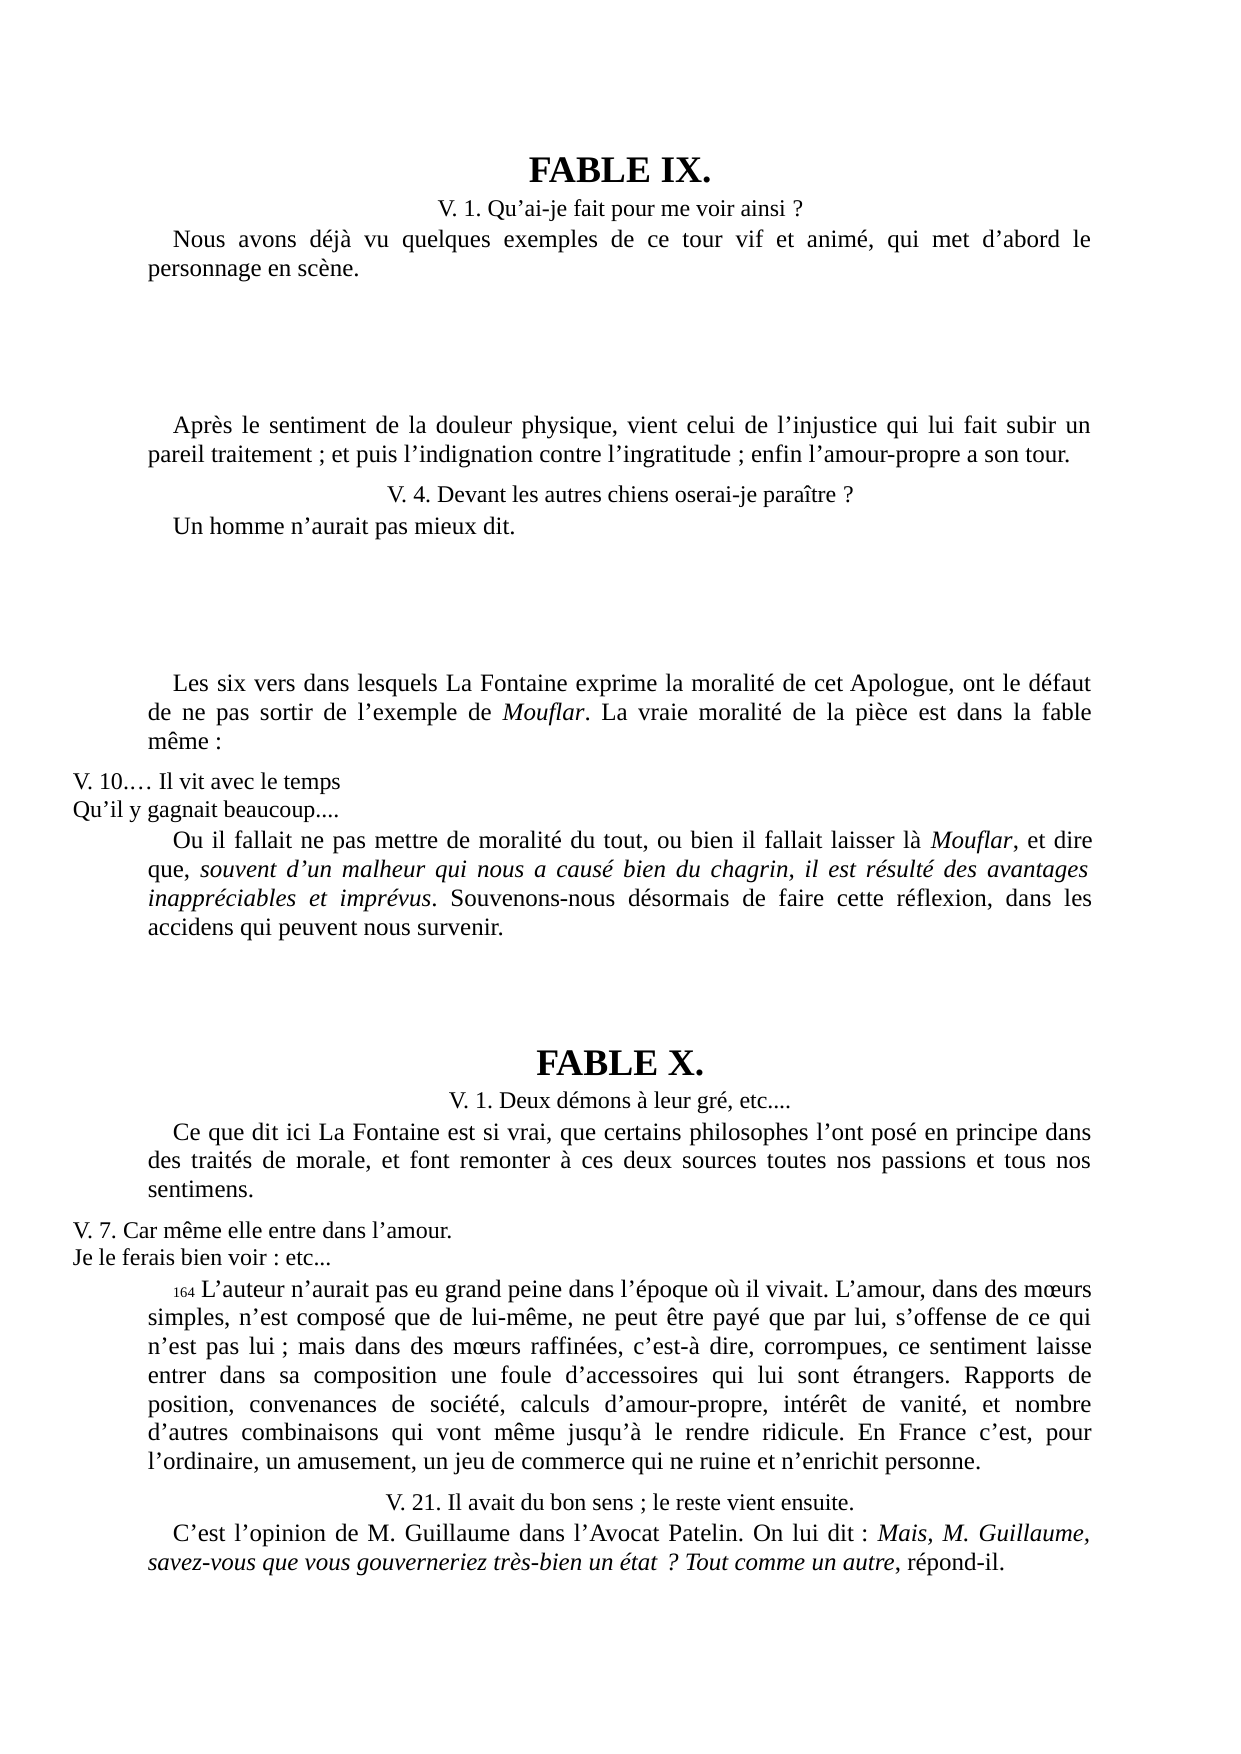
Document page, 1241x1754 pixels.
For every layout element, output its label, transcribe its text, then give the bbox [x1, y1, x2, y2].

text C’est l’opinion de M. Guillaume dans l’Avocat Patelin. On lui dit : Mais, M. Guillaume, savez-vous que vous gouverneriez très-bien un état ? Tout comme un autre, répond-il. [148, 1518, 1093, 1576]
text V. 7. Car même elle entre dans l’amour. [73, 1216, 1093, 1243]
text Les six vers dans lesquels La Fontaine exprime la moralité de cet Apologue, ont le défaut de ne pas sortir de l’exemple de Mouflar. La vraie moralité de la pièce est dans la fable même : [148, 668, 1093, 755]
text Ou il fallait ne pas mettre de moralité du tout, ou bien il fallait laisser là Mouflar, et dire que, souvent d’un malheur qui nous a causé bien du chagrin, il est résulté des avantages inappréciables et imprévus. Souvenons-nous désormais de faire cette réflexion, dans les accidens qui peuvent nous survenir. [148, 825, 1093, 940]
text Je le ferais bien voir : etc... [73, 1243, 1093, 1271]
text Un homme n’aurait pas mieux dit. [148, 511, 1093, 540]
text 164 L’auteur n’aurait pas eu grand peine dans l’époque où il vivait. L’amour, dans des mœurs simples, n’est composé que de lui-même, ne peut être payé que par lui, s’offense de ce qui n’est pas lui ; mais dans des mœurs raffinées, c’est-à dire, corrompues, ce sentiment laisse entrer dans sa composition une foule d’accessoires qui lui sont étrangers. Rapports de position, convenances de société, calculs d’amour-propre, intérêt de vanité, et nombre d’autres combinaisons qui vont même jusqu’à le rendre ridicule. En France c’est, pour l’ordinaire, un amusement, un jeu de commerce qui ne ruine et n’enrichit personne. [148, 1274, 1093, 1475]
text Après le sentiment de la douleur physique, vient celui de l’injustice qui lui fait subir un pareil traitement ; et puis l’indignation contre l’ingratitude ; enfin l’amour-propre a son tour. [148, 410, 1093, 468]
subtitle FABLE IX. [148, 148, 1093, 191]
subtitle FABLE X. [148, 1040, 1093, 1083]
text V. 1. Qu’ai-je fait pour me voir ainsi ? [148, 194, 1093, 221]
text V. 1. Deux démons à leur gré, etc.... [148, 1086, 1093, 1114]
text Qu’il y gagnait beaucoup.... [73, 795, 1093, 822]
text V. 21. Il avait du bon sens ; le reste vient ensuite. [148, 1487, 1093, 1515]
text Nous avons déjà vu quelques exemples de ce tour vif et animé, qui met d’abord le personnage en scène. [148, 224, 1093, 282]
text V. 10.… Il vit avec le temps [73, 767, 1093, 795]
text Ce que dit ici La Fontaine est si vrai, que certains philosophes l’ont posé en principe dans des traités de morale, et font remonter à ces deux sources toutes nos passions et tous nos sentimens. [148, 1117, 1093, 1203]
text V. 4. Devant les autres chiens oserai-je paraître ? [148, 480, 1093, 508]
